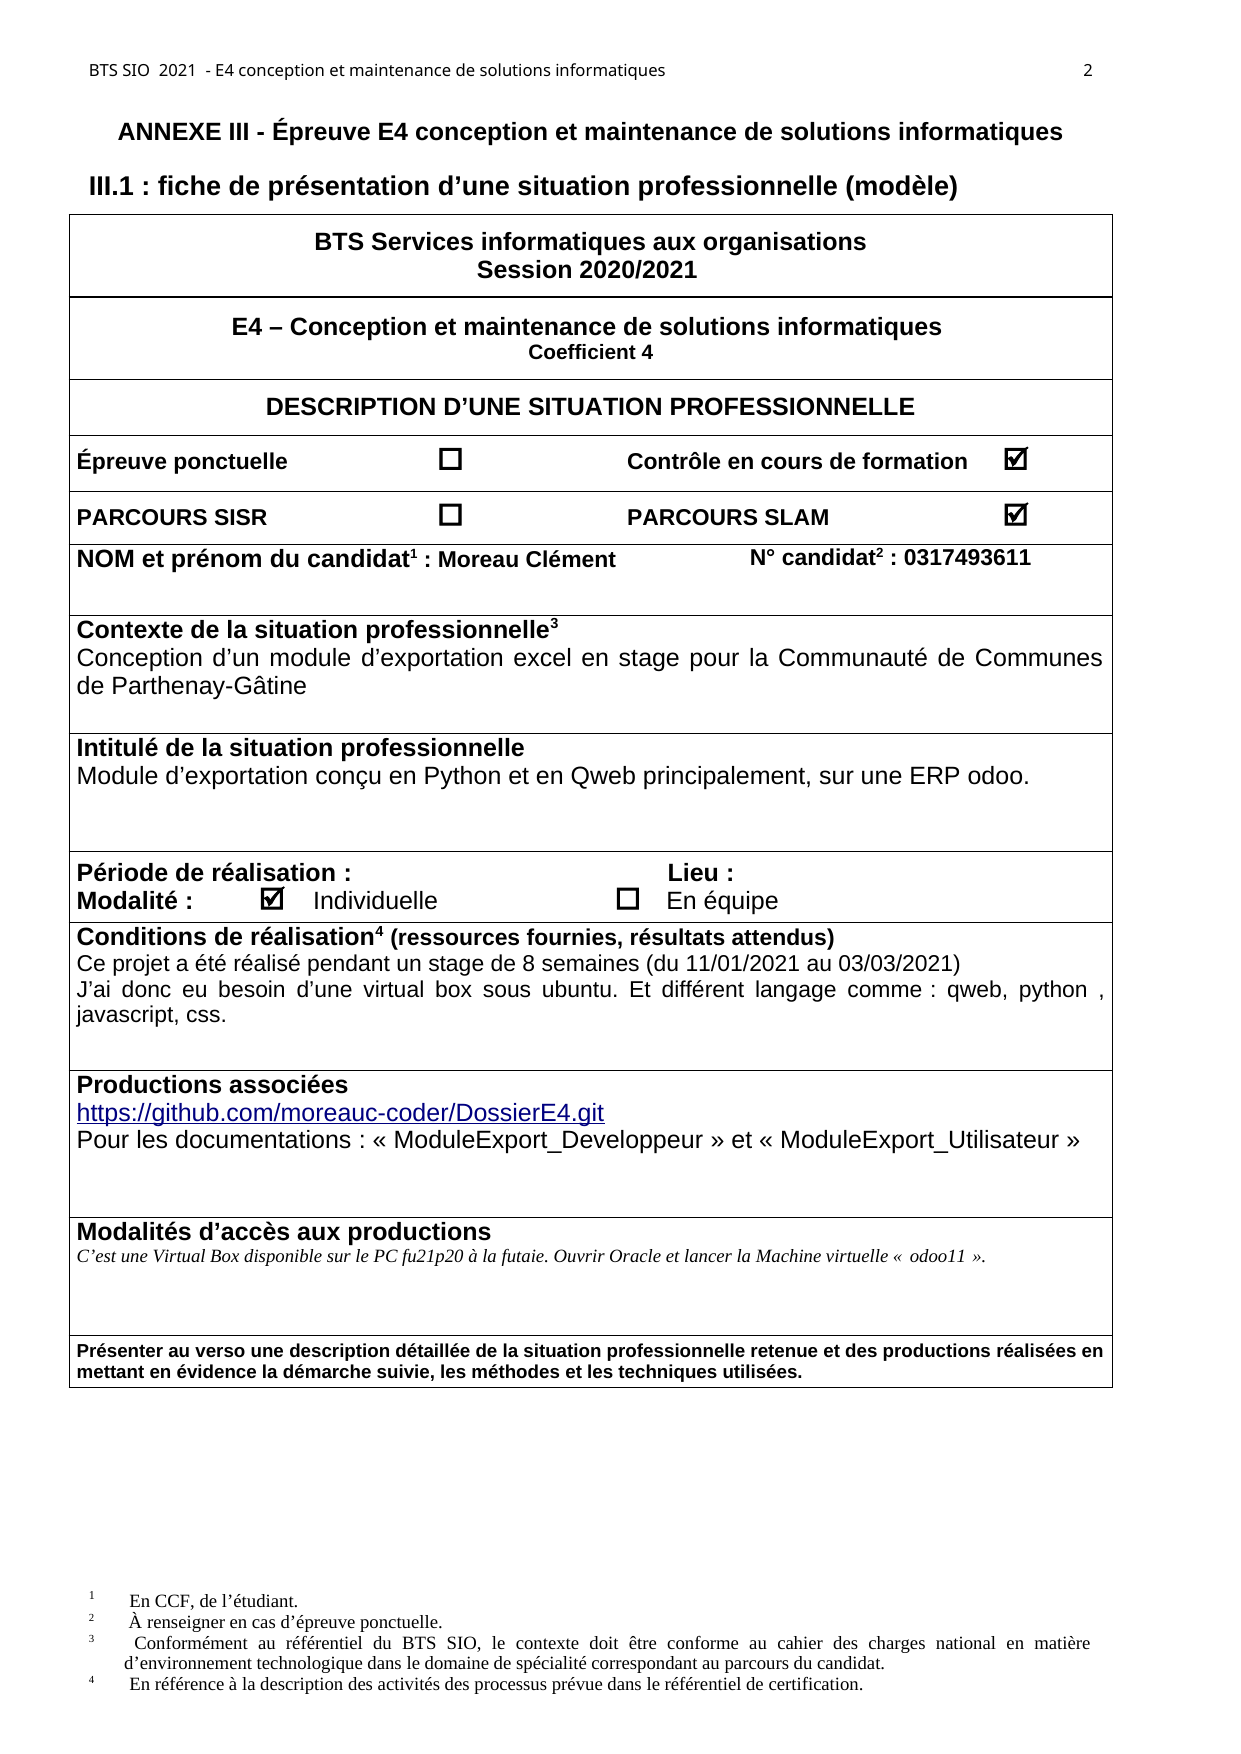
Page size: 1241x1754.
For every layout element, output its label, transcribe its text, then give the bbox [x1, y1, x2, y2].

table_cell N° candidat : 0317493611 [742, 545, 1112, 615]
table_cell PARCOURS SLAM  [620, 492, 1112, 544]
table_cell Productions associées https://github.com/moreauc-coder/DossierE4.git Pour les documentations : « ModuleExport_Developpeur » et « ModuleExport_Utilisateur » [70, 1071, 1112, 1217]
table_cell Modalités d’accès aux productions C’est une Virtual Box disponible sur le PC fu21p20 à la futaie. Ouvrir Oracle et lancer la Machine virtuelle « odoo11 ». [70, 1218, 1112, 1335]
table_cell Intitulé de la situation professionnelle Module d’exportation conçu en Python et en Qweb principalement, sur une ERP odoo. [70, 734, 1112, 851]
table_cell DESCRIPTION D’UNE SITUATION PROFESSIONNELLE [70, 380, 1112, 435]
table_cell Épreuve ponctuelle  [70, 436, 619, 491]
text III.1 : fiche de présentation d’une situation professionnelle (modèle) [88, 171, 1093, 201]
table_header BTS Services informatiques aux organisations Session 2020/2021 [70, 215, 1112, 296]
table_cell Contexte de la situation professionnelle Conception d’un module d’exportation excel en stage pour la Communauté de Communes de Parthenay-Gâtine [70, 616, 1112, 733]
table_cell Période de réalisation : Lieu : Modalité :  Individuelle  En équipe [70, 852, 1112, 922]
table_cell E4 – Conception et maintenance de solutions informatiques Coefficient 4 [70, 298, 1112, 379]
table_cell Contrôle en cours de formation  [620, 436, 1112, 491]
text ANNEXE III - Épreuve E4 conception et maintenance de solutions informatiques [88, 118, 1093, 146]
table_cell PARCOURS SISR  [70, 492, 619, 544]
table_cell Présenter au verso une description détaillée de la situation professionnelle retenue et des productions réalisées en mettant en évidence la démarche suivie, les méthodes et les techniques utilisées. [70, 1336, 1112, 1387]
table_cell Conditions de réalisation (ressources fournies, résultats attendus) Ce projet a été réalisé pendant un stage de 8 semaines (du 11/01/2021 au 03/03/2021) J’ai donc eu besoin d’une virtual box sous ubuntu. Et différent langage comme : qweb, python , javascript, css. [70, 923, 1112, 1069]
table_cell NOM et prénom du candidat : Moreau Clément [70, 545, 742, 615]
